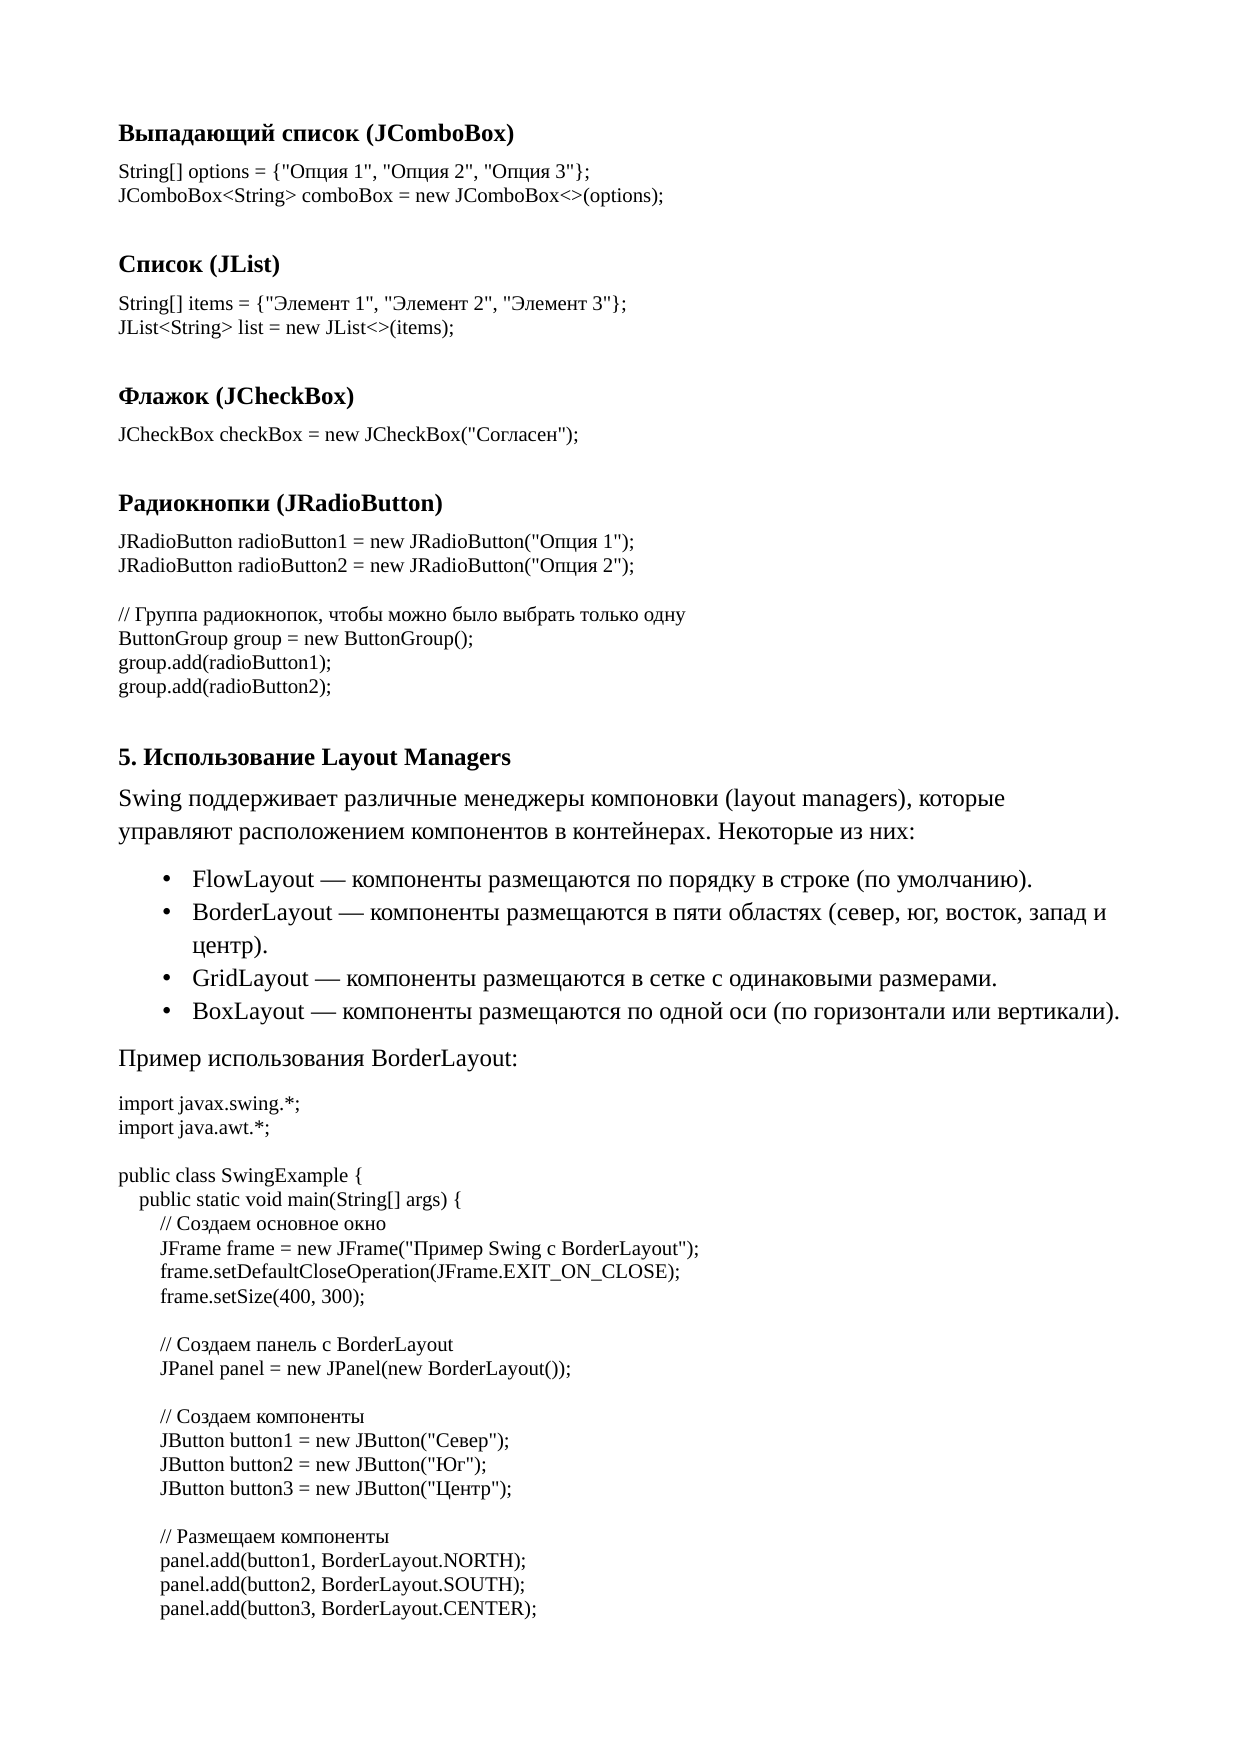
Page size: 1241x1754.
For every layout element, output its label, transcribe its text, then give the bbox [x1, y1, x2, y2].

text String[] items = {"Элемент 1", "Элемент 2", "Элемент 3"}; [118, 291, 1122, 315]
text import javax.swing.*; [118, 1091, 1122, 1115]
text JRadioButton radioButton2 = new JRadioButton("Опция 2"); [118, 553, 1122, 577]
list BorderLayout — компоненты размещаются в пяти областях (север, юг, восток, запад и центр). [162, 897, 1122, 958]
text group.add(radioButton1); [118, 650, 1122, 674]
text panel.add(button2, BorderLayout.SOUTH); [118, 1572, 1122, 1596]
text Пример использования BorderLayout: [118, 1043, 1122, 1072]
text ButtonGroup group = new ButtonGroup(); [118, 626, 1122, 650]
text // Группа радиокнопок, чтобы можно было выбрать только одну [118, 602, 1122, 626]
text panel.add(button3, BorderLayout.CENTER); [118, 1596, 1122, 1620]
text group.add(radioButton2); [118, 674, 1122, 698]
subtitle Выпадающий список (JComboBox) [118, 118, 1122, 147]
text // Создаем панель с BorderLayout [118, 1332, 1122, 1356]
list GridLayout — компоненты размещаются в сетке с одинаковыми размерами. [162, 963, 1122, 992]
text // Создаем основное окно [118, 1211, 1122, 1235]
text public static void main(String[] args) { [118, 1187, 1122, 1211]
text JCheckBox checkBox = new JCheckBox("Согласен"); [118, 422, 1122, 446]
subtitle Радиокнопки (JRadioButton) [118, 488, 1122, 517]
text panel.add(button1, BorderLayout.NORTH); [118, 1548, 1122, 1572]
text JButton button1 = new JButton("Север"); [118, 1428, 1122, 1452]
text JPanel panel = new JPanel(new BorderLayout()); [118, 1356, 1122, 1380]
text // Создаем компоненты [118, 1404, 1122, 1428]
text String[] options = {"Опция 1", "Опция 2", "Опция 3"}; [118, 159, 1122, 183]
text JButton button2 = new JButton("Юг"); [118, 1452, 1122, 1476]
list BoxLayout — компоненты размещаются по одной оси (по горизонтали или вертикали). [162, 996, 1122, 1024]
text // Размещаем компоненты [118, 1524, 1122, 1548]
text import java.awt.*; [118, 1115, 1122, 1139]
text JComboBox<String> comboBox = new JComboBox<>(options); [118, 183, 1122, 207]
text frame.setDefaultCloseOperation(JFrame.EXIT_ON_CLOSE); [118, 1259, 1122, 1283]
text JButton button3 = new JButton("Центр"); [118, 1476, 1122, 1500]
subtitle Список (JList) [118, 249, 1122, 278]
text JFrame frame = new JFrame("Пример Swing с BorderLayout"); [118, 1235, 1122, 1259]
text JRadioButton radioButton1 = new JRadioButton("Опция 1"); [118, 529, 1122, 553]
text frame.setSize(400, 300); [118, 1283, 1122, 1308]
subtitle 5. Использование Layout Managers [118, 742, 1122, 771]
text JList<String> list = new JList<>(items); [118, 315, 1122, 339]
subtitle Флажок (JCheckBox) [118, 381, 1122, 409]
list FlowLayout — компоненты размещаются по порядку в строке (по умолчанию). [162, 864, 1122, 892]
text Swing поддерживает различные менеджеры компоновки (layout managers), которые управляют расположением компонентов в контейнерах. Некоторые из них: [118, 783, 1122, 845]
text public class SwingExample { [118, 1163, 1122, 1187]
